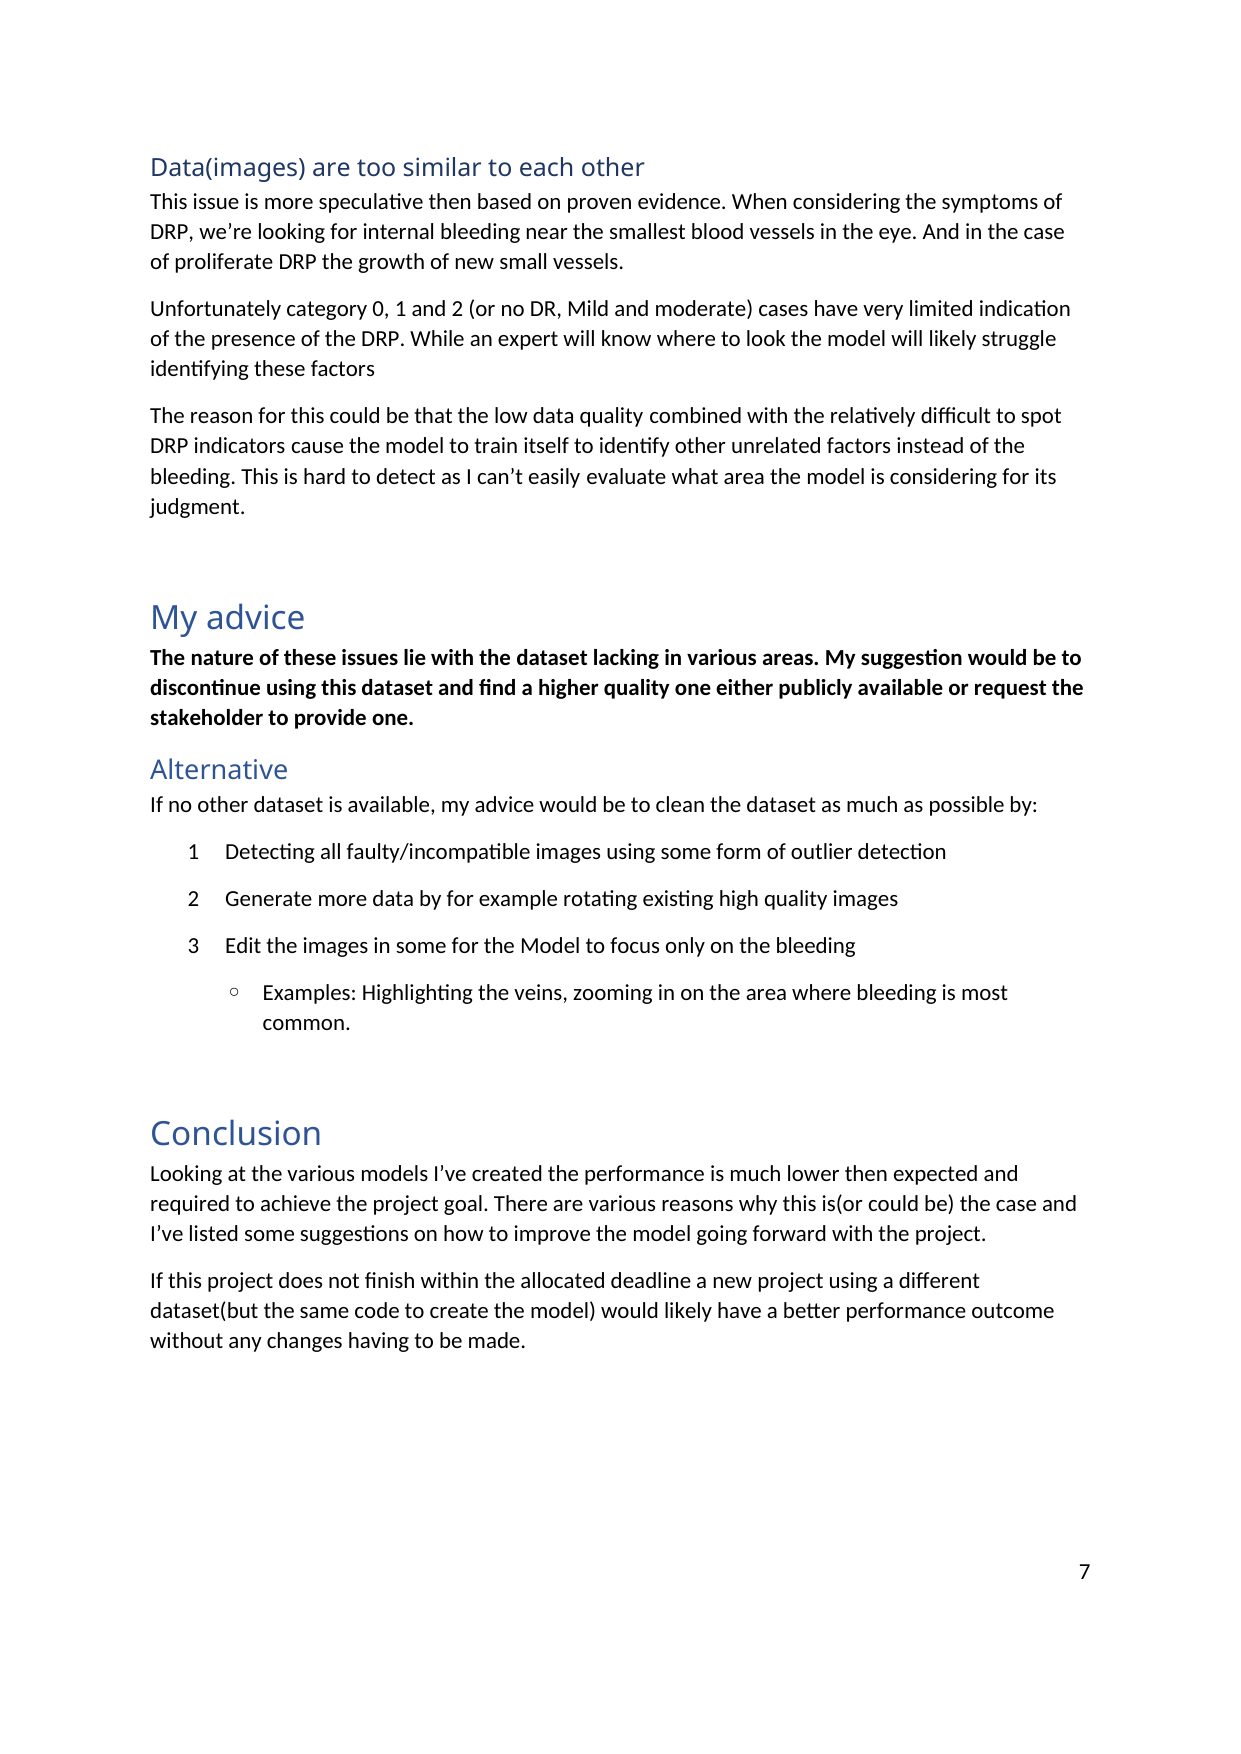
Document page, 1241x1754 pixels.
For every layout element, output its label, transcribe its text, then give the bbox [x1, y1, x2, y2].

subtitle Data(images) are too similar to each other [150, 150, 1090, 184]
text The reason for this could be that the low data quality combined with the relatively difficult to spot DRP indicators cause the model to train itself to identify other unrelated factors instead of the bleeding. This is hard to detect as I can’t easily evaluate what area the model is considering for its judgment. [150, 401, 1090, 520]
list Examples: Highlighting the veins, zooming in on the area where bleeding is most common. [225, 978, 1090, 1036]
list Detecting all faulty/incompatible images using some form of outlier detection [187, 837, 1090, 865]
subtitle My advice [150, 594, 1090, 639]
text Unfortunately category 0, 1 and 2 (or no DR, Mild and moderate) cases have very limited indication of the presence of the DRP. While an expert will know where to look the model will likely struggle identifying these factors [150, 294, 1090, 382]
list Edit the images in some for the Model to focus only on the bleeding [187, 931, 1090, 959]
list Generate more data by for example rotating existing high quality images [187, 884, 1090, 912]
text This issue is more speculative then based on proven evidence. When considering the symptoms of DRP, we’re looking for internal bleeding near the smallest blood vessels in the eye. And in the case of proliferate DRP the growth of new small vessels. [150, 187, 1090, 275]
text If no other dataset is available, my advice would be to clean the dataset as much as possible by: [150, 790, 1090, 818]
subtitle Conclusion [150, 1110, 1090, 1155]
text The nature of these issues lie with the dataset lacking in various areas. My suggestion would be to discontinue using this dataset and find a higher quality one either publicly available or request the stakeholder to provide one. [150, 643, 1090, 731]
text If this project does not finish within the allocated deadline a new project using a different dataset(but the same code to create the model) would likely have a better performance outcome without any changes having to be made. [150, 1266, 1090, 1354]
text Looking at the various models I’ve created the performance is much lower then expected and required to achieve the project goal. There are various reasons why this is(or could be) the case and I’ve listed some suggestions on how to improve the model going forward with the project. [150, 1159, 1090, 1247]
subtitle Alternative [150, 750, 1090, 787]
